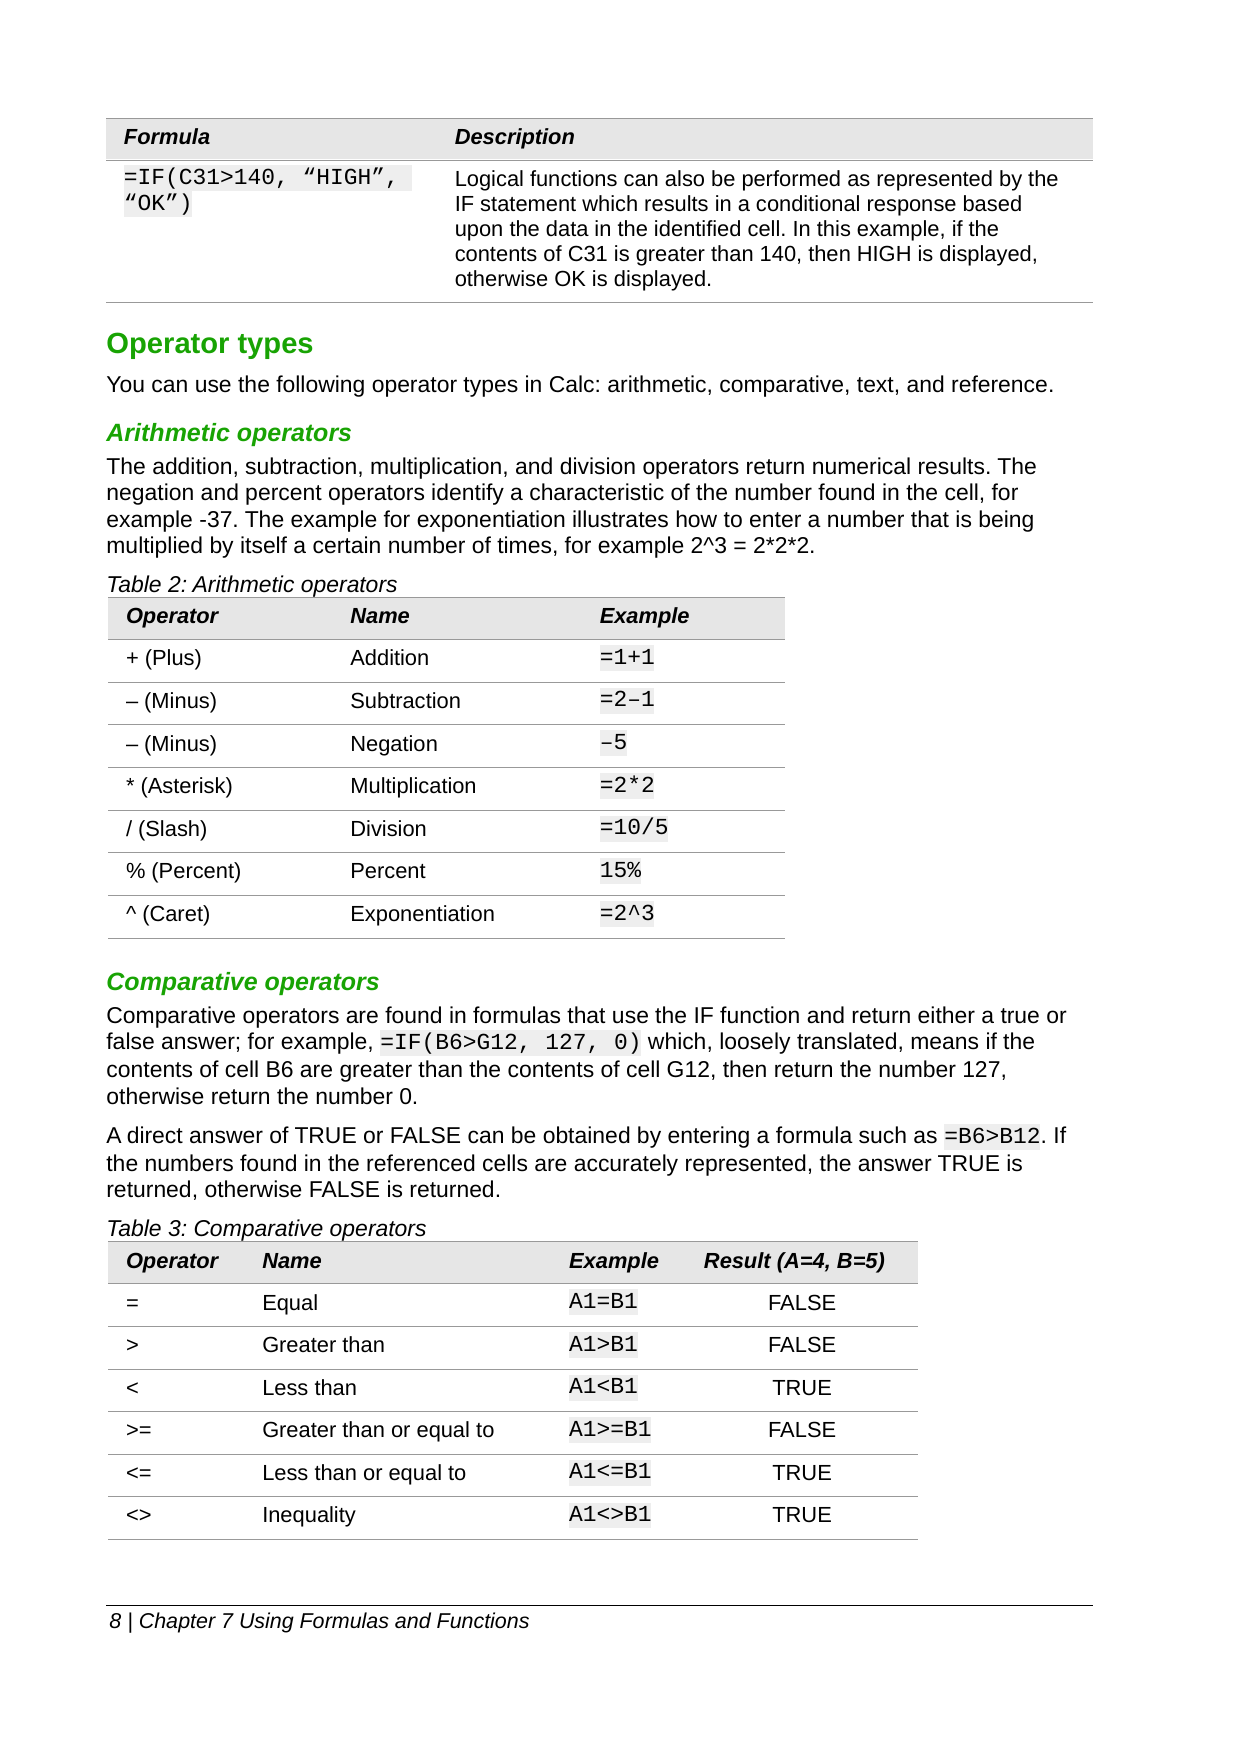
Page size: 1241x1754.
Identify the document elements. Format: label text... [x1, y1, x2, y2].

table_cell = [108, 1284, 244, 1326]
table_cell * (Asterisk) [108, 768, 332, 809]
table_cell =10/5 [582, 811, 785, 852]
text Table 3: Comparative operators [106, 1215, 1093, 1241]
table_cell Division [333, 811, 582, 852]
table_cell TRUE [686, 1370, 918, 1411]
table_cell % (Percent) [108, 853, 332, 895]
table_cell A1<=B1 [551, 1455, 686, 1496]
table_header Name [333, 598, 582, 639]
table_cell – (Minus) [108, 683, 332, 724]
table_cell Greater than [244, 1327, 551, 1368]
text You can use the following operator types in Calc: arithmetic, comparative, text, and reference. [106, 371, 1093, 398]
table_cell Less than [244, 1370, 551, 1411]
table_cell A1>B1 [551, 1327, 686, 1368]
table_header Result (A=4, B=5) [686, 1242, 918, 1283]
table_cell Less than or equal to [244, 1455, 551, 1496]
table_cell >= [108, 1412, 244, 1454]
table_cell FALSE [686, 1284, 918, 1326]
table_cell Percent [333, 853, 582, 895]
table_header Description [437, 119, 1093, 159]
table_header Example [582, 598, 785, 639]
text The addition, subtraction, multiplication, and division operators return numerical results. The negation and percent operators identify a characteristic of the number found in the cell, for example -37. The example for exponentiation illustrates how to enter a number that is being multiplied by itself a certain number of times, for example 2^3 = 2*2*2. [106, 453, 1093, 558]
text Comparative operators are found in formulas that use the IF function and return either a true or false answer; for example, =IF(B6>G12, 127, 0) which, loosely translated, means if the contents of cell B6 are greater than the contents of cell G12, then return the number 127, otherwise return the number 0. [106, 1002, 1093, 1109]
table_cell – (Minus) [108, 725, 332, 767]
table_header Operator [108, 1242, 244, 1283]
table_cell TRUE [686, 1497, 918, 1539]
table_cell < [108, 1370, 244, 1411]
subtitle Operator types [106, 326, 1093, 359]
table_cell Addition [333, 640, 582, 682]
table_cell + (Plus) [108, 640, 332, 682]
table_cell TRUE [686, 1455, 918, 1496]
subtitle Comparative operators [106, 967, 1093, 996]
table_header Example [551, 1242, 686, 1283]
table_cell Multiplication [333, 768, 582, 809]
text Table 2: Arithmetic operators [106, 571, 1093, 597]
table_cell / (Slash) [108, 811, 332, 852]
table_cell FALSE [686, 1412, 918, 1454]
table_cell Exponentiation [333, 896, 582, 937]
table_cell Equal [244, 1284, 551, 1326]
table_cell <> [108, 1497, 244, 1539]
table_cell –5 [582, 725, 785, 767]
table_cell A1=B1 [551, 1284, 686, 1326]
table_cell > [108, 1327, 244, 1368]
table_cell FALSE [686, 1327, 918, 1368]
text A direct answer of TRUE or FALSE can be obtained by entering a formula such as =B6>B12. If the numbers found in the referenced cells are accurately represented, the answer TRUE is returned, otherwise FALSE is returned. [106, 1122, 1093, 1203]
table_header Name [244, 1242, 551, 1283]
table_header Formula [106, 119, 437, 159]
table_cell Negation [333, 725, 582, 767]
table_cell A1>=B1 [551, 1412, 686, 1454]
table_header Operator [108, 598, 332, 639]
table_cell Greater than or equal to [244, 1412, 551, 1454]
table_cell =2*2 [582, 768, 785, 809]
table_cell A1<B1 [551, 1370, 686, 1411]
table_cell =2–1 [582, 683, 785, 724]
table_cell =IF(C31>140, “HIGH”, “OK”) [106, 161, 437, 302]
table_cell <= [108, 1455, 244, 1496]
table_cell Logical functions can also be performed as represented by the IF statement which results in a conditional response based upon the data in the identified cell. In this example, if the contents of C31 is greater than 140, then HIGH is displayed, otherwise OK is displayed. [437, 161, 1093, 302]
table_cell 15% [582, 853, 785, 895]
subtitle Arithmetic operators [106, 418, 1093, 447]
table_cell =1+1 [582, 640, 785, 682]
table_cell =2^3 [582, 896, 785, 937]
table_cell ^ (Caret) [108, 896, 332, 937]
table_cell A1<>B1 [551, 1497, 686, 1539]
table_cell Subtraction [333, 683, 582, 724]
table_cell Inequality [244, 1497, 551, 1539]
